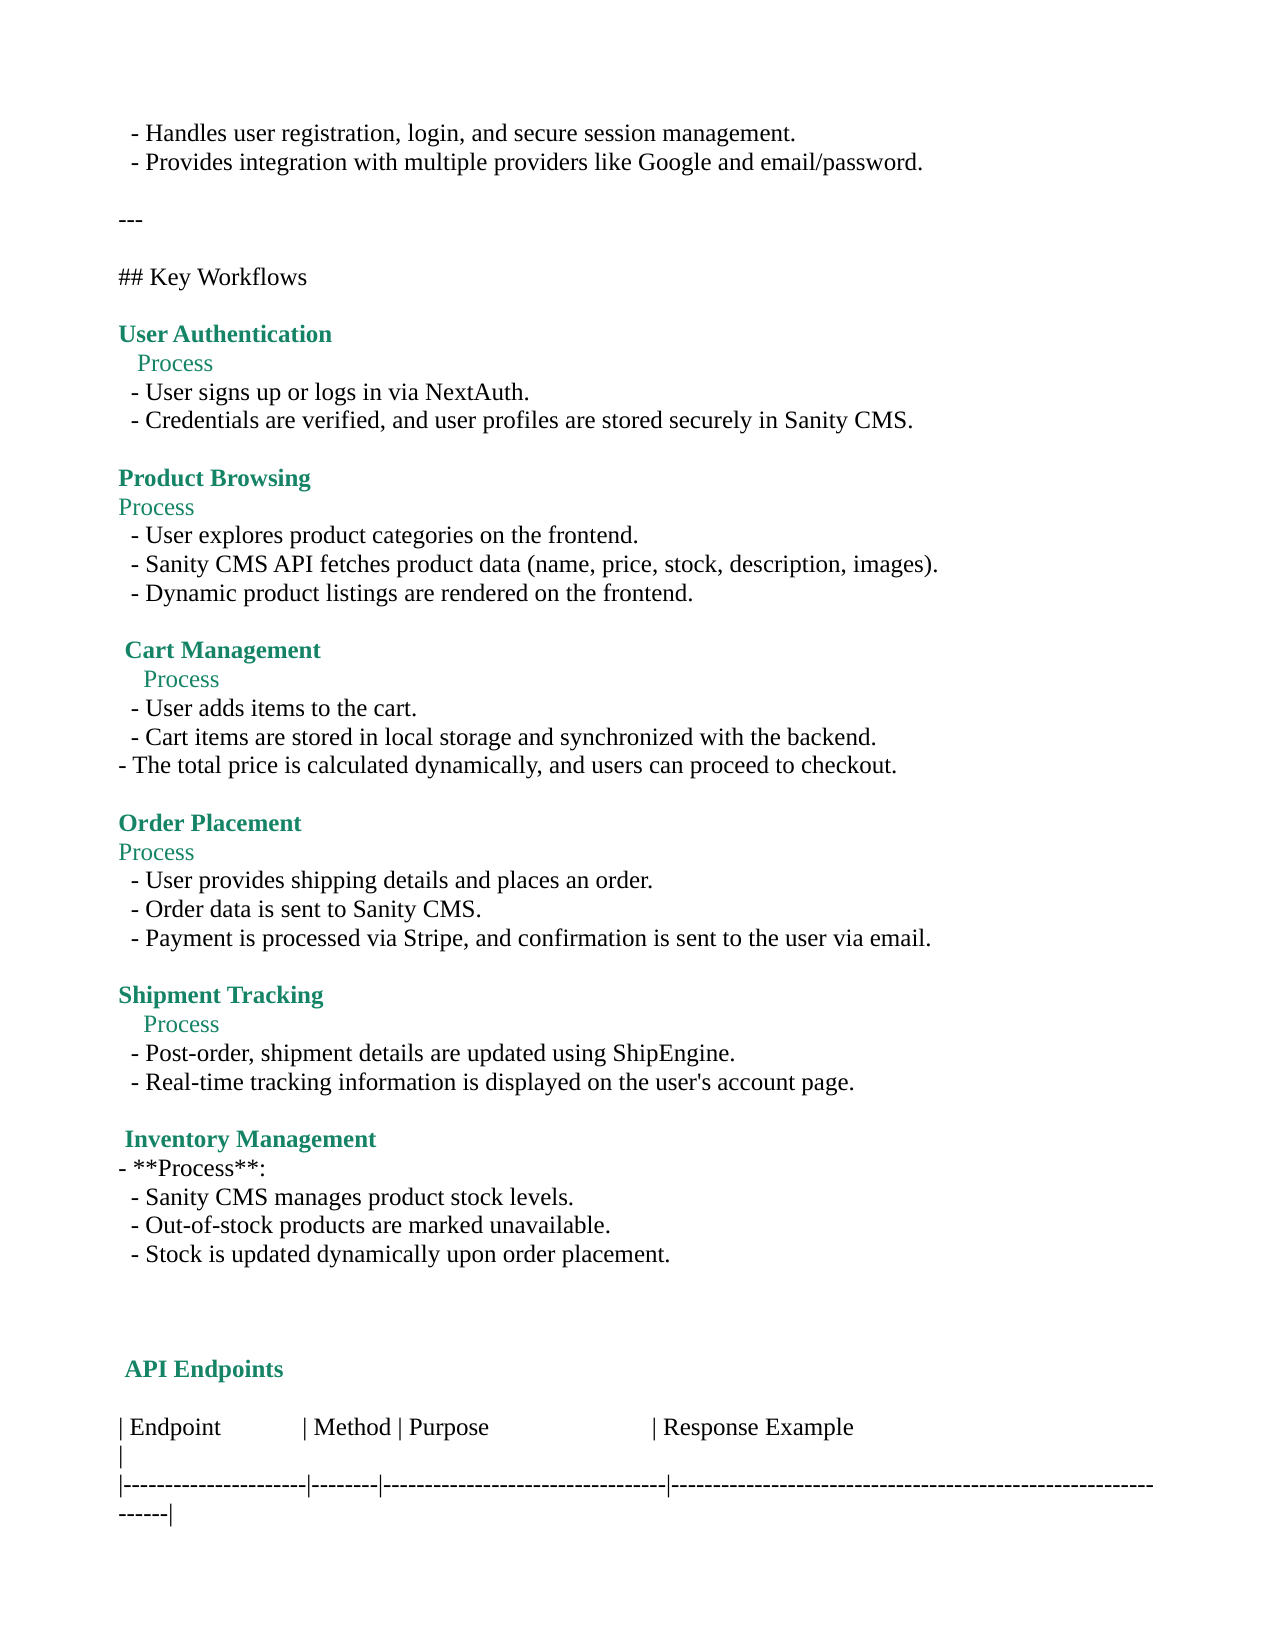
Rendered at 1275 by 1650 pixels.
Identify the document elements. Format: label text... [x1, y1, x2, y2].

text Process [118, 1009, 1157, 1038]
text Process [118, 664, 1157, 693]
text --- [118, 204, 1157, 233]
text User Authentication [118, 319, 1157, 348]
text - Real-time tracking information is displayed on the user's account page. [118, 1067, 1157, 1096]
text - Payment is processed via Stripe, and confirmation is sent to the user via email. [118, 923, 1157, 952]
text Cart Management [118, 636, 1157, 664]
text - Cart items are stored in local storage and synchronized with the backend. [118, 722, 1157, 751]
text Process [118, 348, 1157, 377]
text Process [118, 492, 1157, 521]
text - Stock is updated dynamically upon order placement. [118, 1239, 1157, 1268]
text Product Browsing [118, 463, 1157, 492]
text - User adds items to the cart. [118, 693, 1157, 722]
text - Provides integration with multiple providers like Google and email/password. [118, 147, 1157, 176]
text Order Placement [118, 808, 1157, 837]
text API Endpoints [118, 1354, 1157, 1383]
text - Order data is sent to Sanity CMS. [118, 894, 1157, 923]
text - Dynamic product listings are rendered on the frontend. [118, 578, 1157, 607]
text - **Process**: [118, 1153, 1157, 1182]
text | Endpoint | Method | Purpose | Response Example | [118, 1412, 1157, 1469]
text - Handles user registration, login, and secure session management. [118, 118, 1157, 147]
text - Credentials are verified, and user profiles are stored securely in Sanity CMS. [118, 406, 1157, 434]
text - Sanity CMS manages product stock levels. [118, 1182, 1157, 1211]
text ## Key Workflows [118, 262, 1157, 291]
text - Post-order, shipment details are updated using ShipEngine. [118, 1038, 1157, 1067]
text - User explores product categories on the frontend. [118, 521, 1157, 549]
text - The total price is calculated dynamically, and users can proceed to checkout. [118, 751, 1157, 779]
text - User signs up or logs in via NextAuth. [118, 377, 1157, 406]
text Process [118, 837, 1157, 866]
text - Out-of-stock products are marked unavailable. [118, 1211, 1157, 1239]
text - Sanity CMS API fetches product data (name, price, stock, description, images). [118, 549, 1157, 578]
text Inventory Management [118, 1124, 1157, 1153]
text Shipment Tracking [118, 981, 1157, 1009]
text - User provides shipping details and places an order. [118, 866, 1157, 894]
text |----------------------|--------|----------------------------------|----------------------------------------------------------------| [118, 1469, 1157, 1527]
